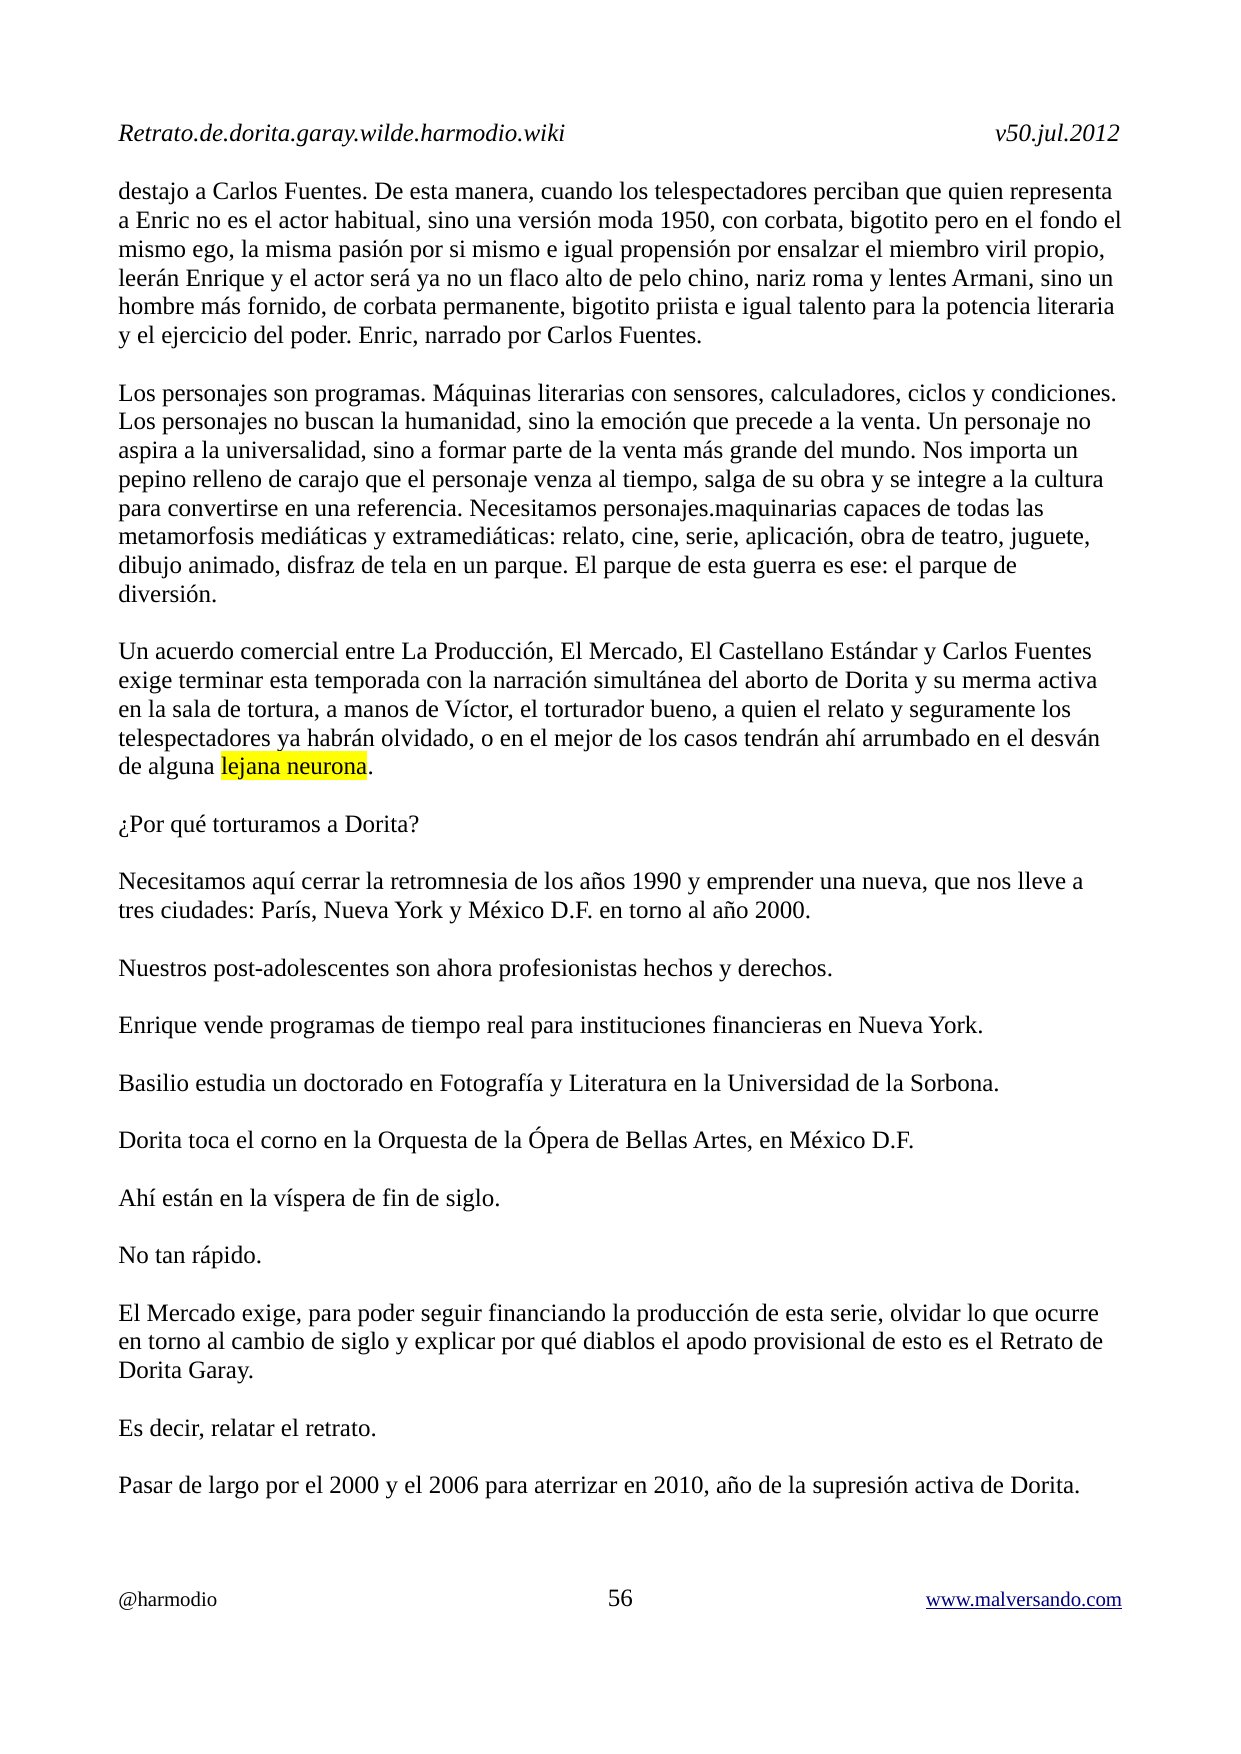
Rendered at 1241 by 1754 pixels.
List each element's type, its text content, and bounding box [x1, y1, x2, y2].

text El Mercado exige, para poder seguir financiando la producción de esta serie, olvidar lo que ocurre en torno al cambio de siglo y explicar por qué diablos el apodo provisional de esto es el Retrato de Dorita Garay. [118, 1298, 1122, 1384]
text Enrique vende programas de tiempo real para instituciones financieras en Nueva York. [118, 1010, 1122, 1039]
text No tan rápido. [118, 1240, 1122, 1269]
text Ahí están en la víspera de fin de siglo. [118, 1183, 1122, 1211]
text Nuestros post-adolescentes son ahora profesionistas hechos y derechos. [118, 953, 1122, 981]
text Es decir, relatar el retrato. [118, 1413, 1122, 1441]
text Necesitamos aquí cerrar la retromnesia de los años 1990 y emprender una nueva, que nos lleve a tres ciudades: París, Nueva York y México D.F. en torno al año 2000. [118, 866, 1122, 924]
text destajo a Carlos Fuentes. De esta manera, cuando los telespectadores perciban que quien representa a Enric no es el actor habitual, sino una versión moda 1950, con corbata, bigotito pero en el fondo el mismo ego, la misma pasión por si mismo e igual propensión por ensalzar el miembro viril propio, leerán Enrique y el actor será ya no un flaco alto de pelo chino, nariz roma y lentes Armani, sino un hombre más fornido, de corbata permanente, bigotito priista e igual talento para la potencia literaria y el ejercicio del poder. Enric, narrado por Carlos Fuentes. [118, 176, 1122, 349]
text Un acuerdo comercial entre La Producción, El Mercado, El Castellano Estándar y Carlos Fuentes exige terminar esta temporada con la narración simultánea del aborto de Dorita y su merma activa en la sala de tortura, a manos de Víctor, el torturador bueno, a quien el relato y seguramente los telespectadores ya habrán olvidado, o en el mejor de los casos tendrán ahí arrumbado en el desván de alguna lejana neurona. [118, 636, 1122, 780]
text Dorita toca el corno en la Orquesta de la Ópera de Bellas Artes, en México D.F. [118, 1125, 1122, 1154]
text Los personajes son programas. Máquinas literarias con sensores, calculadores, ciclos y condiciones. Los personajes no buscan la humanidad, sino la emoción que precede a la venta. Un personaje no aspira a la universalidad, sino a formar parte de la venta más grande del mundo. Nos importa un pepino relleno de carajo que el personaje venza al tiempo, salga de su obra y se integre a la cultura para convertirse en una referencia. Necesitamos personajes.maquinarias capaces de todas las metamorfosis mediáticas y extramediáticas: relato, cine, serie, aplicación, obra de teatro, juguete, dibujo animado, disfraz de tela en un parque. El parque de esta guerra es ese: el parque de diversión. [118, 378, 1122, 608]
text Pasar de largo por el 2000 y el 2006 para aterrizar en 2010, año de la supresión activa de Dorita. [118, 1470, 1122, 1499]
text Basilio estudia un doctorado en Fotografía y Literatura en la Universidad de la Sorbona. [118, 1068, 1122, 1096]
text ¿Por qué torturamos a Dorita? [118, 809, 1122, 838]
